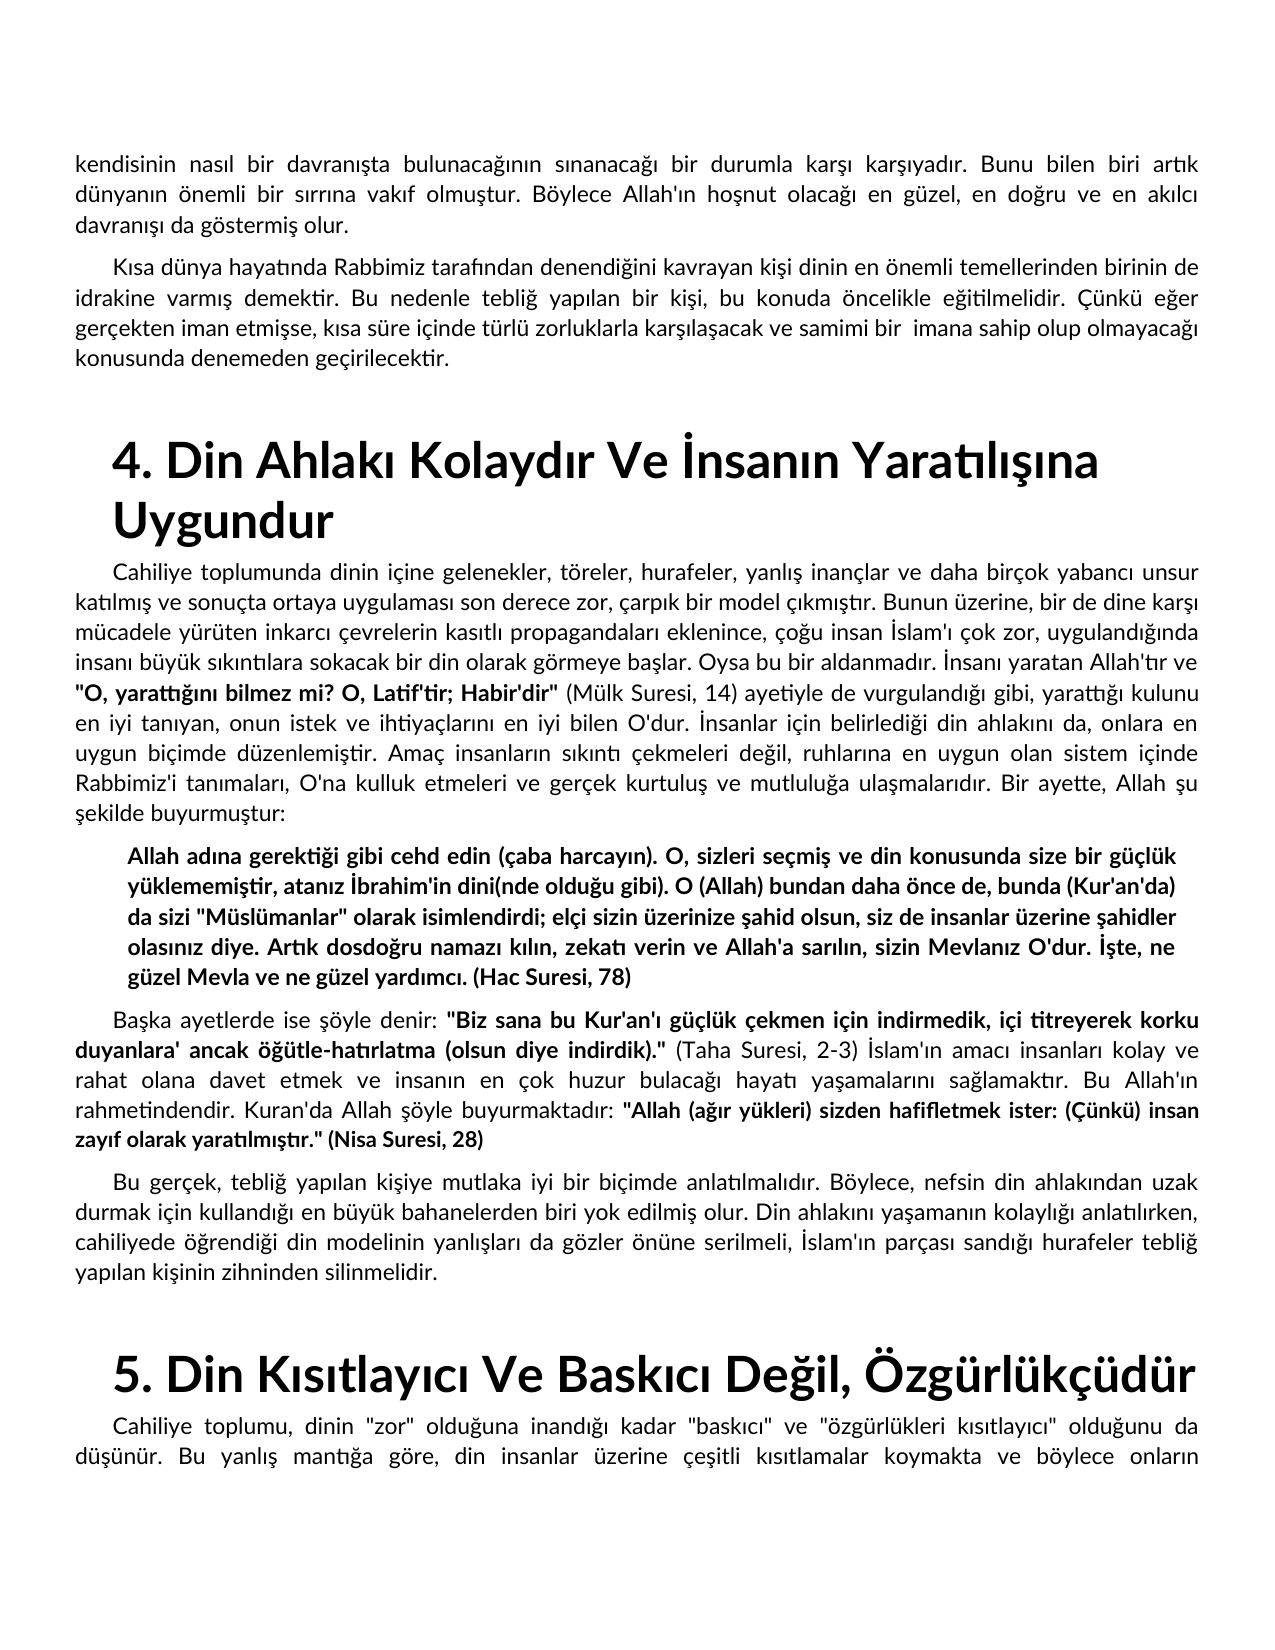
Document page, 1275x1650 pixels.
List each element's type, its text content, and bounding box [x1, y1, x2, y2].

text Kısa dünya hayatında Rabbimiz tarafından denendiğini kavrayan kişi dinin en önemli temellerinden birinin de idrakine varmış demektir. Bu nedenle tebliğ yapılan bir kişi, bu konuda öncelikle eğitilmelidir. Çünkü eğer gerçekten iman etmişse, kısa süre içinde türlü zorluklarla karşılaşacak ve samimi bir imana sahip olup olmayacağı konusunda denemeden geçirilecektir. [75, 253, 1200, 371]
text kendisinin nasıl bir davranışta bulunacağının sınanacağı bir durumla karşı karşıyadır. Bunu bilen biri artık dünyanın önemli bir sırrına vakıf olmuştur. Böylece Allah'ın hoşnut olacağı en güzel, en doğru ve en akılcı davranışı da göstermiş olur. [75, 150, 1200, 238]
text Başka ayetlerde ise şöyle denir: "Biz sana bu Kur'an'ı güçlük çekmen için indirmedik, içi titreyerek korku duyanlara' ancak öğütle-hatırlatma (olsun diye indirdik)." (Taha Suresi, 2-3) İslam'ın amacı insanları kolay ve rahat olana davet etmek ve insanın en çok huzur bulacağı hayatı yaşamalarını sağlamaktır. Bu Allah'ın rahmetindendir. Kuran'da Allah şöyle buyurmaktadır: "Allah (ağır yükleri) sizden hafifletmek ister: (Çünkü) insan zayıf olarak yaratılmıştır." (Nisa Suresi, 28) [75, 1005, 1200, 1152]
text Cahiliye toplumunda dinin içine gelenekler, töreler, hurafeler, yanlış inançlar ve daha birçok yabancı unsur katılmış ve sonuçta ortaya uygulaması son derece zor, çarpık bir model çıkmıştır. Bunun üzerine, bir de dine karşı mücadele yürüten inkarcı çevrelerin kasıtlı propagandaları eklenince, çoğu insan İslam'ı çok zor, uygulandığında insanı büyük sıkıntılara sokacak bir din olarak görmeye başlar. Oysa bu bir aldanmadır. İnsanı yaratan Allah'tır ve "O, yarattığını bilmez mi? O, Latif'tir; Habir'dir" (Mülk Suresi, 14) ayetiyle de vurgulandığı gibi, yarattığı kulunu en iyi tanıyan, onun istek ve ihtiyaçlarını en iyi bilen O'dur. İnsanlar için belirlediği din ahlakını da, onlara en uygun biçimde düzenlemiştir. Amaç insanların sıkıntı çekmeleri değil, ruhlarına en uygun olan sistem içinde Rabbimiz'i tanımaları, O'na kulluk etmeleri ve gerçek kurtuluş ve mutluluğa ulaşmalarıdır. Bir ayette, Allah şu şekilde buyurmuştur: [75, 557, 1200, 827]
subtitle 5. Din Kısıtlayıcı Ve Baskıcı Değil, Özgürlükçüdür [112, 1343, 1200, 1403]
subtitle 4. Din Ahlakı Kolaydır Ve İnsanın Yaratılışına Uygundur [112, 429, 1200, 549]
text Cahiliye toplumu, dinin "zor" olduğuna inandığı kadar "baskıcı" ve "özgürlükleri kısıtlayıcı" olduğunu da düşünür. Bu yanlış mantığa göre, din insanlar üzerine çeşitli kısıtlamalar koymakta ve böylece onların [75, 1412, 1200, 1469]
text Bu gerçek, tebliğ yapılan kişiye mutlaka iyi bir biçimde anlatılmalıdır. Böylece, nefsin din ahlakından uzak durmak için kullandığı en büyük bahanelerden biri yok edilmiş olur. Din ahlakını yaşamanın kolaylığı anlatılırken, cahiliyede öğrendiği din modelinin yanlışları da gözler önüne serilmeli, İslam'ın parçası sandığı hurafeler tebliğ yapılan kişinin zihninden silinmelidir. [75, 1167, 1200, 1286]
text Allah adına gerektiği gibi cehd edin (çaba harcayın). O, sizleri seçmiş ve din konusunda size bir güçlük yüklememiştir, atanız İbrahim'in dini(nde olduğu gibi). O (Allah) bundan daha önce de, bunda (Kur'an'da) da sizi "Müslümanlar" olarak isimlendirdi; elçi sizin üzerinize şahid olsun, siz de insanlar üzerine şahidler olasınız diye. Artık dosdoğru namazı kılın, zekatı verin ve Allah'a sarılın, sizin Mevlanız O'dur. İşte, ne güzel Mevla ve ne güzel yardımcı. (Hac Suresi, 78) [127, 842, 1177, 990]
